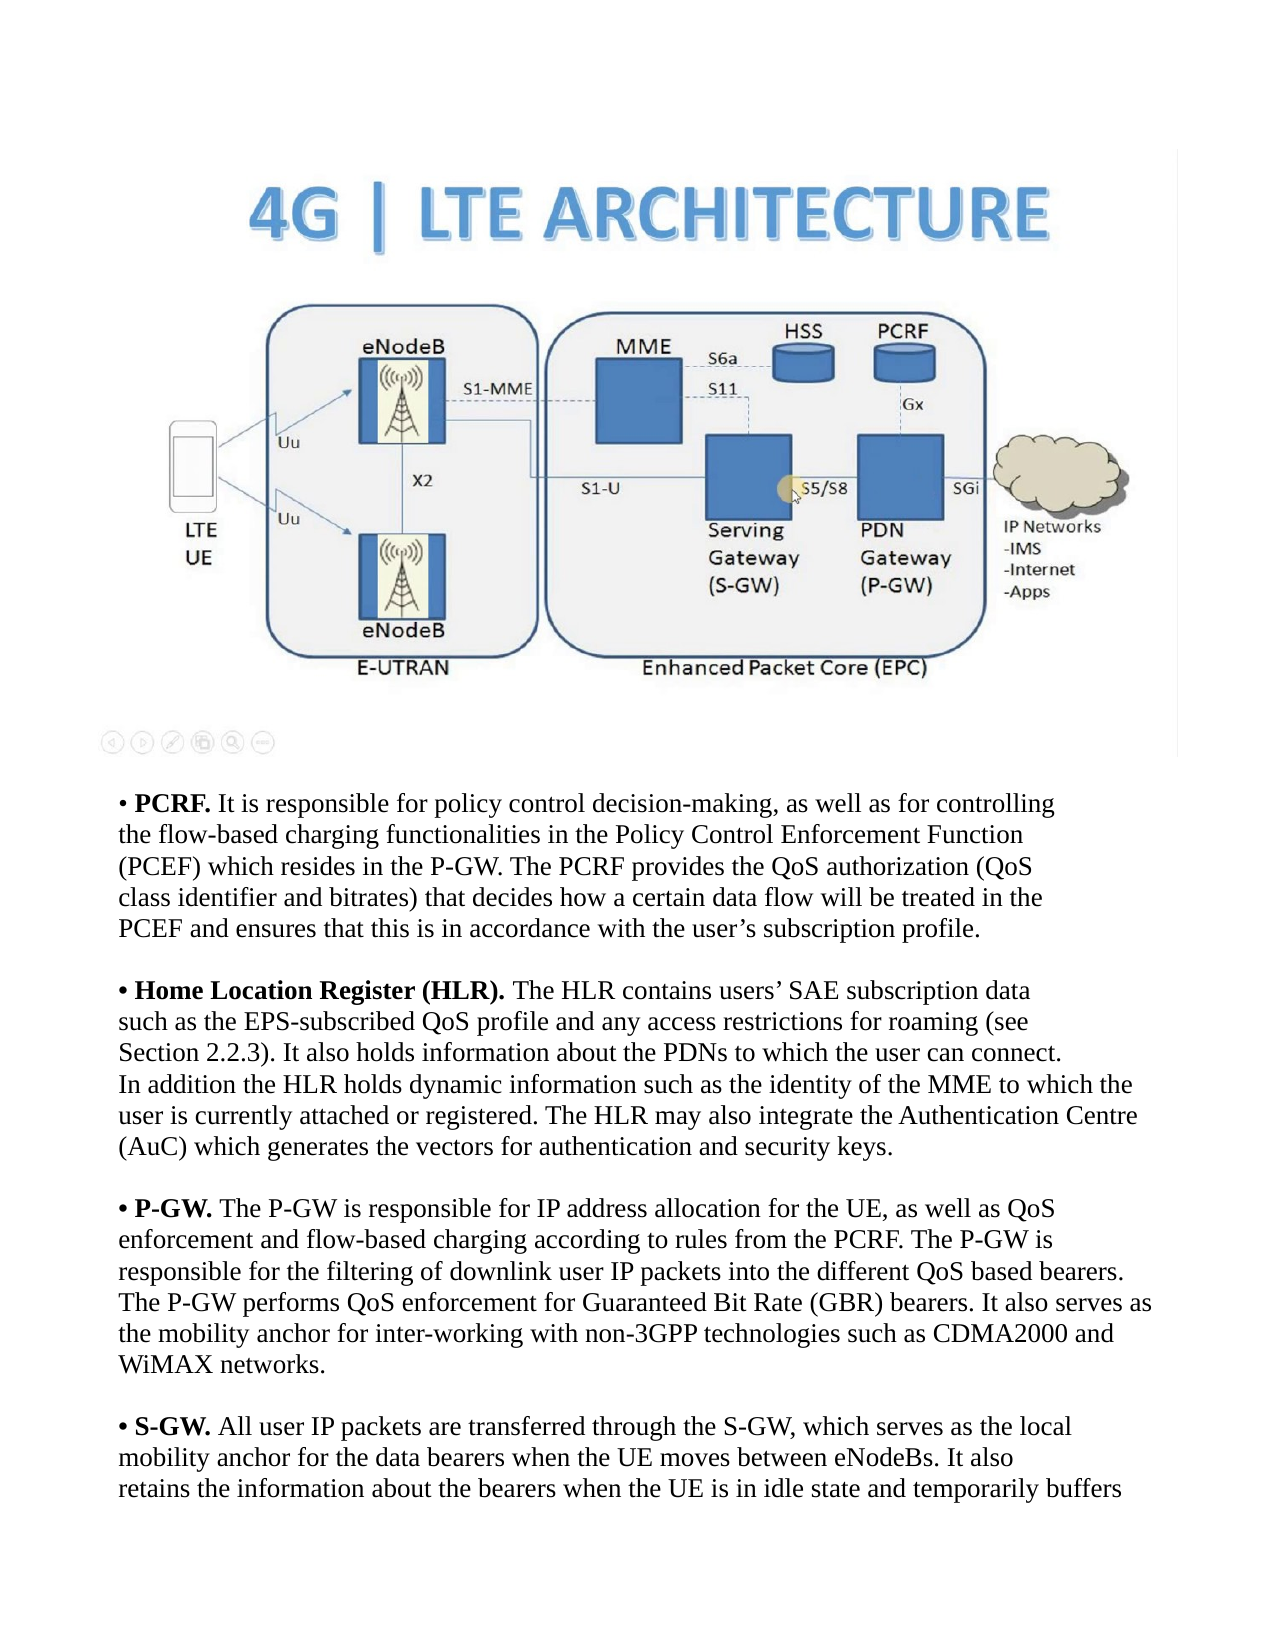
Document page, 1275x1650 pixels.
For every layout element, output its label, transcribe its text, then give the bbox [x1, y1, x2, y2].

text class identifier and bitrates) that decides how a certain data flow will be treated in the [118, 881, 1157, 912]
text such as the EPS-subscribed QoS profile and any access restrictions for roaming (see [118, 1005, 1157, 1037]
text In addition the HLR holds dynamic information such as the identity of the MME to which the user is currently attached or registered. The HLR may also integrate the Authentication Centre (AuC) which generates the vectors for authentication and security keys. [118, 1068, 1157, 1161]
text • P-GW. The P-GW is responsible for IP address allocation for the UE, as well as QoS [118, 1192, 1157, 1223]
text the flow-based charging functionalities in the Policy Control Enforcement Function [118, 818, 1157, 850]
text Section 2.2.3). It also holds information about the PDNs to which the user can connect. [118, 1037, 1157, 1068]
picture [97, 149, 1178, 757]
text PCEF and ensures that this is in accordance with the user’s subscription profile. [118, 912, 1157, 943]
text enforcement and flow-based charging according to rules from the PCRF. The P-GW is [118, 1223, 1157, 1254]
text retains the information about the bearers when the UE is in idle state and temporarily buffers [118, 1473, 1157, 1504]
text • PCRF. It is responsible for policy control decision-making, as well as for controlling [118, 787, 1157, 818]
text • Home Location Register (HLR). The HLR contains users’ SAE subscription data [118, 974, 1157, 1005]
text (PCEF) which resides in the P-GW. The PCRF provides the QoS authorization (QoS [118, 850, 1157, 881]
text mobility anchor for the data bearers when the UE moves between eNodeBs. It also [118, 1441, 1157, 1473]
text • S-GW. All user IP packets are transferred through the S-GW, which serves as the local [118, 1410, 1157, 1441]
text responsible for the filtering of downlink user IP packets into the different QoS based bearers. The P-GW performs QoS enforcement for Guaranteed Bit Rate (GBR) bearers. It also serves as the mobility anchor for inter-working with non-3GPP technologies such as CDMA2000 and WiMAX networks. [118, 1254, 1157, 1379]
